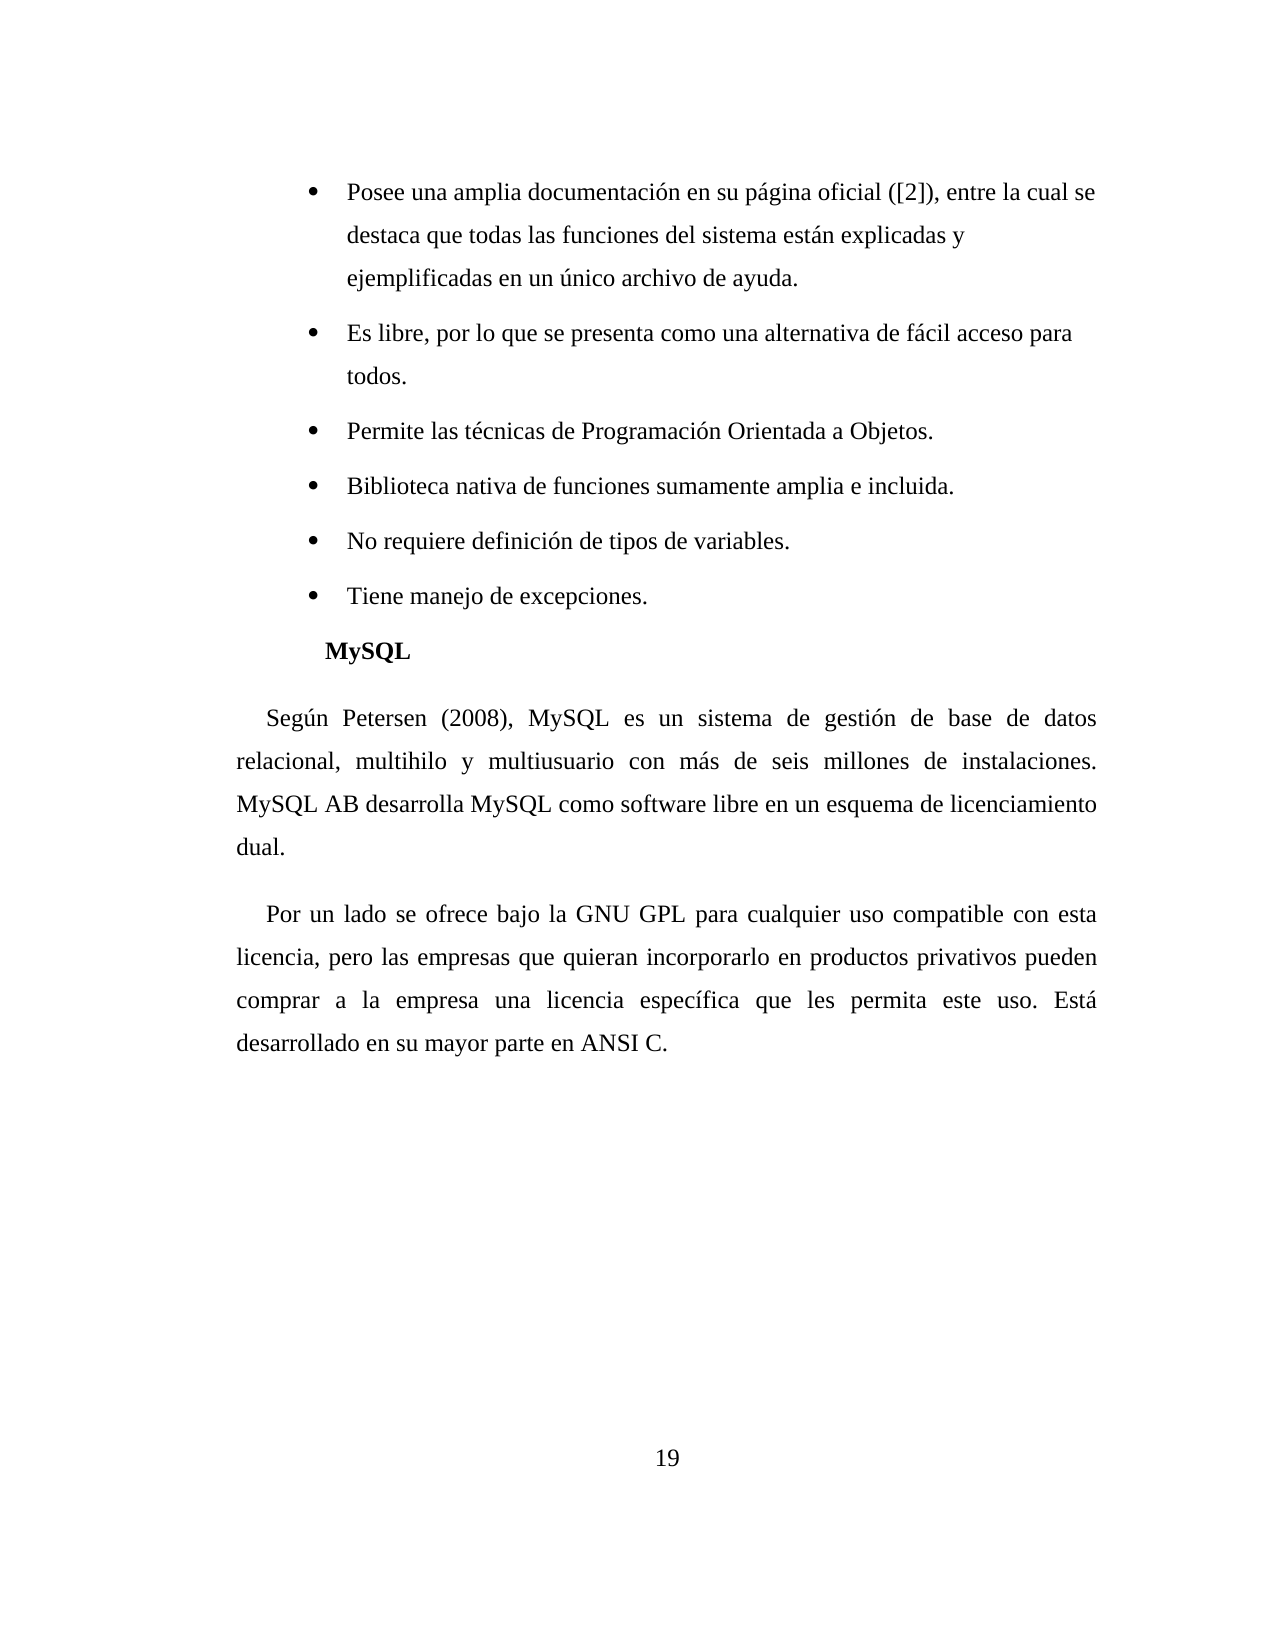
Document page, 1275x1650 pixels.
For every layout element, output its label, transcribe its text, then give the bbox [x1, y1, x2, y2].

subtitle MySQL [236, 636, 1098, 665]
list Es libre, por lo que se presenta como una alternativa de fácil acceso para todos. [309, 318, 1098, 390]
list Biblioteca nativa de funciones sumamente amplia e incluida. [309, 471, 1098, 500]
text Por un lado se ofrece bajo la GNU GPL para cualquier uso compatible con esta licencia, pero las empresas que quieran incorporarlo en productos privativos pueden comprar a la empresa una licencia específica que les permita este uso. Está desarrollado en su mayor parte en ANSI C. [236, 899, 1098, 1057]
list No requiere definición de tipos de variables. [309, 526, 1098, 555]
list Tiene manejo de excepciones. [309, 581, 1098, 610]
list Posee una amplia documentación en su página oficial ([2]), entre la cual se destaca que todas las funciones del sistema están explicadas y ejemplificadas en un único archivo de ayuda. [309, 177, 1098, 292]
text Según Petersen (2008), MySQL es un sistema de gestión de base de datos relacional, multihilo y multiusuario con más de seis millones de instalaciones. MySQL AB desarrolla MySQL como software libre en un esquema de licenciamiento dual. [236, 703, 1098, 861]
list Permite las técnicas de Programación Orientada a Objetos. [309, 416, 1098, 445]
